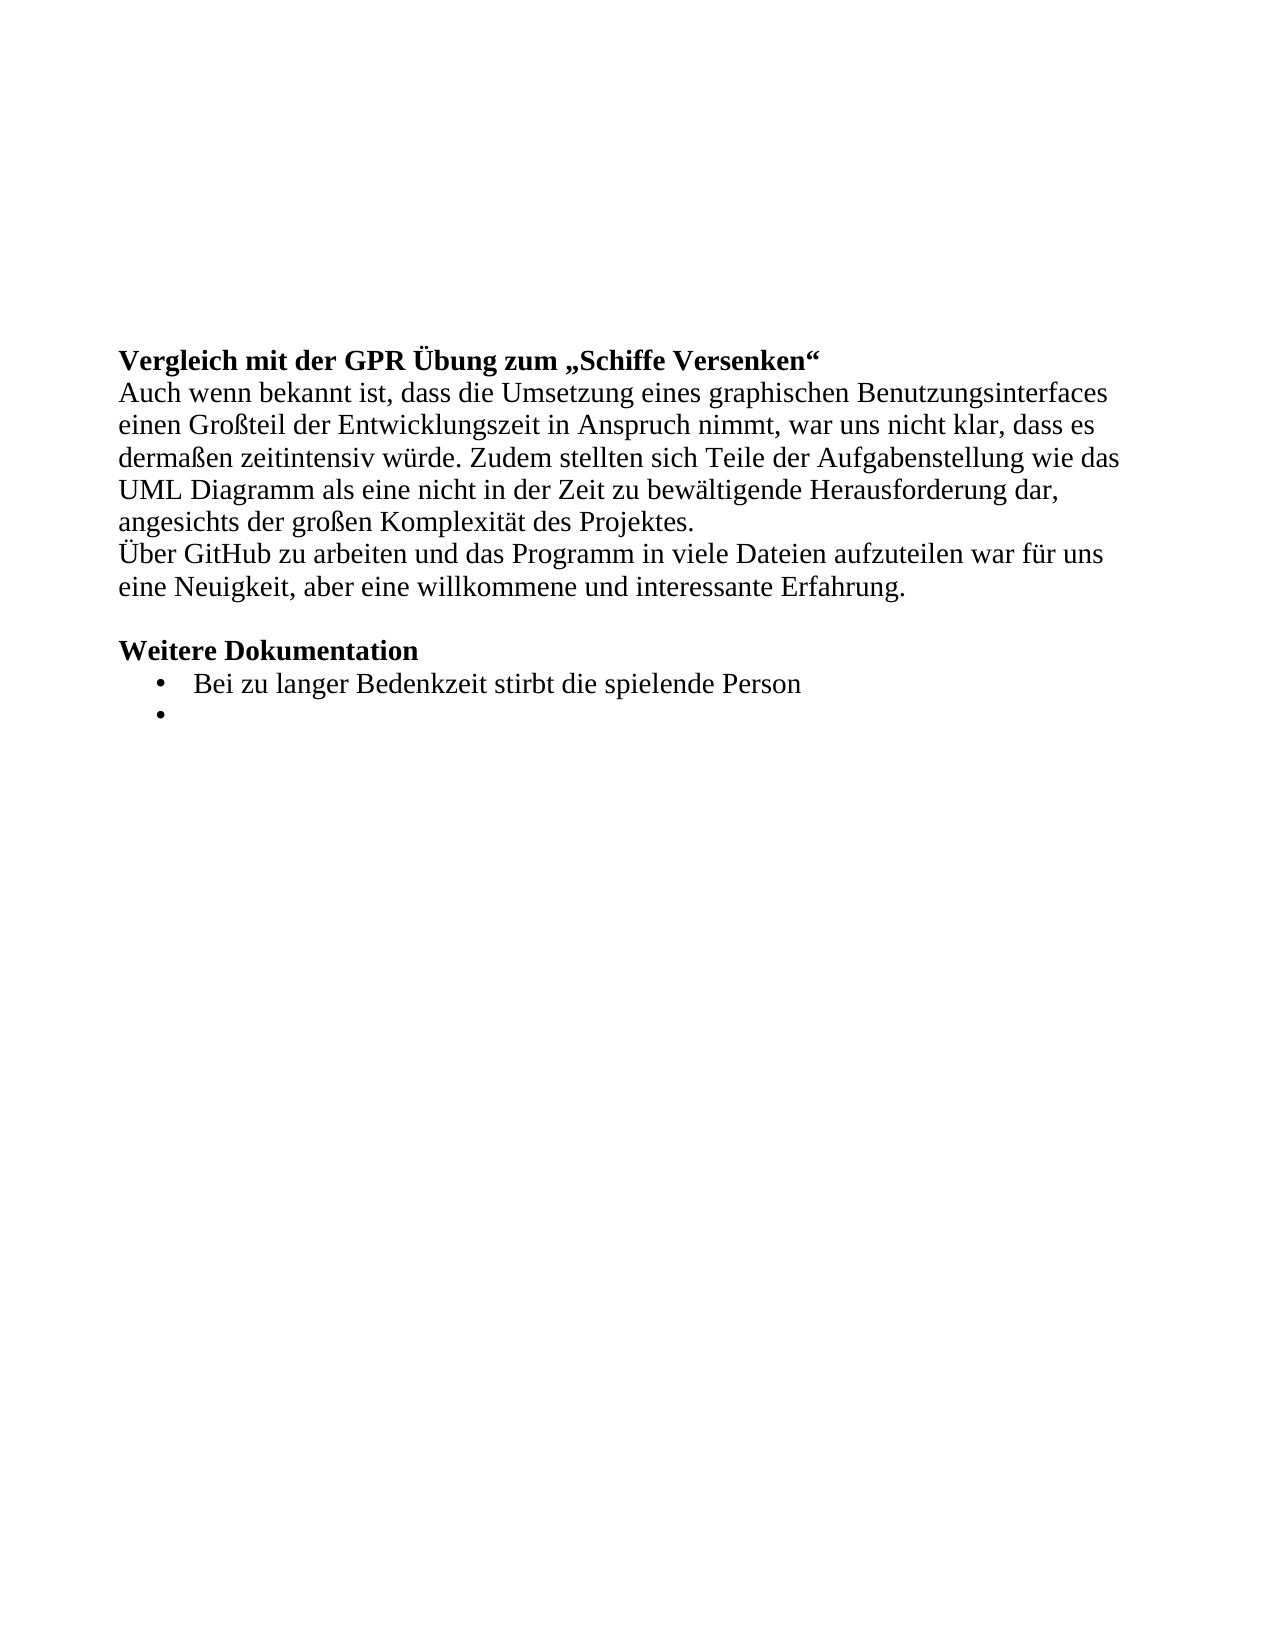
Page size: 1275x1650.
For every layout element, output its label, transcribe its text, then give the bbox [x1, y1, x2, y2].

text Weitere Dokumentation [118, 635, 1157, 667]
text Auch wenn bekannt ist, dass die Umsetzung eines graphischen Benutzungsinterfaces einen Großteil der Entwicklungszeit in Anspruch nimmt, war uns nicht klar, dass es dermaßen zeitintensiv würde. Zudem stellten sich Teile der Aufgabenstellung wie das UML Diagramm als eine nicht in der Zeit zu bewältigende Herausforderung dar, angesichts der großen Komplexität des Projektes. [118, 376, 1157, 538]
text Vergleich mit der GPR Übung zum „Schiffe Versenken“ [118, 344, 1157, 376]
list Bei zu langer Bedenkzeit stirbt die spielende Person [156, 667, 1157, 699]
text Über GitHub zu arbeiten und das Programm in viele Dateien aufzuteilen war für uns eine Neuigkeit, aber eine willkommene und interessante Erfahrung. [118, 538, 1157, 602]
